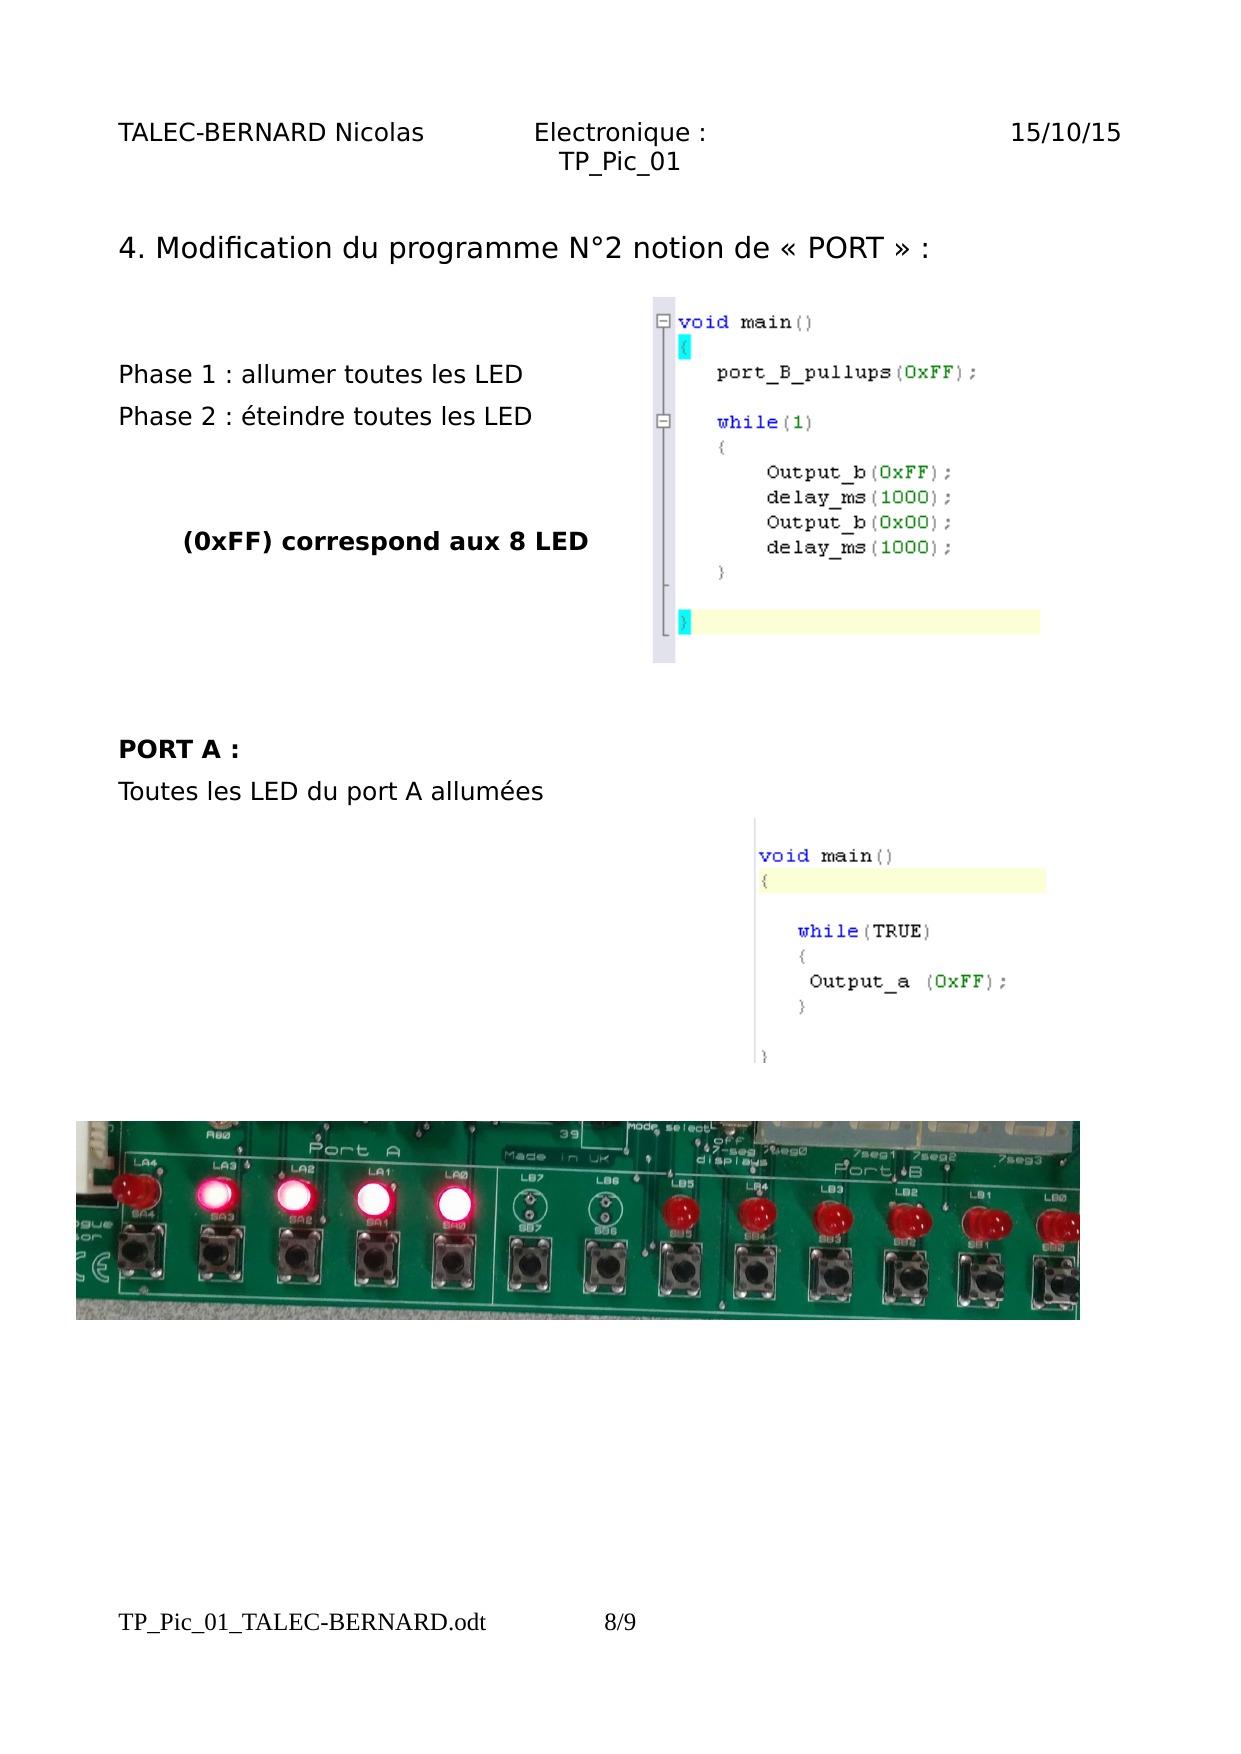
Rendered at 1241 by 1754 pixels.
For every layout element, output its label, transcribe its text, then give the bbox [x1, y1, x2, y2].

text Toutes les LED du port A allumées [118, 777, 1122, 807]
text [1041, 402, 1122, 432]
picture [76, 1121, 1080, 1320]
text [1041, 361, 1122, 390]
text Phase 1 : allumer toutes les LED [118, 361, 652, 390]
text [1041, 527, 1122, 557]
picture [753, 818, 1046, 1063]
text (0xFF) correspond aux 8 LED [118, 527, 652, 557]
text Phase 2 : éteindre toutes les LED [118, 402, 652, 432]
subtitle 4. Modification du programme N°2 notion de « PORT » : [118, 231, 1122, 265]
picture [652, 297, 1041, 663]
text PORT A : [118, 736, 1122, 765]
